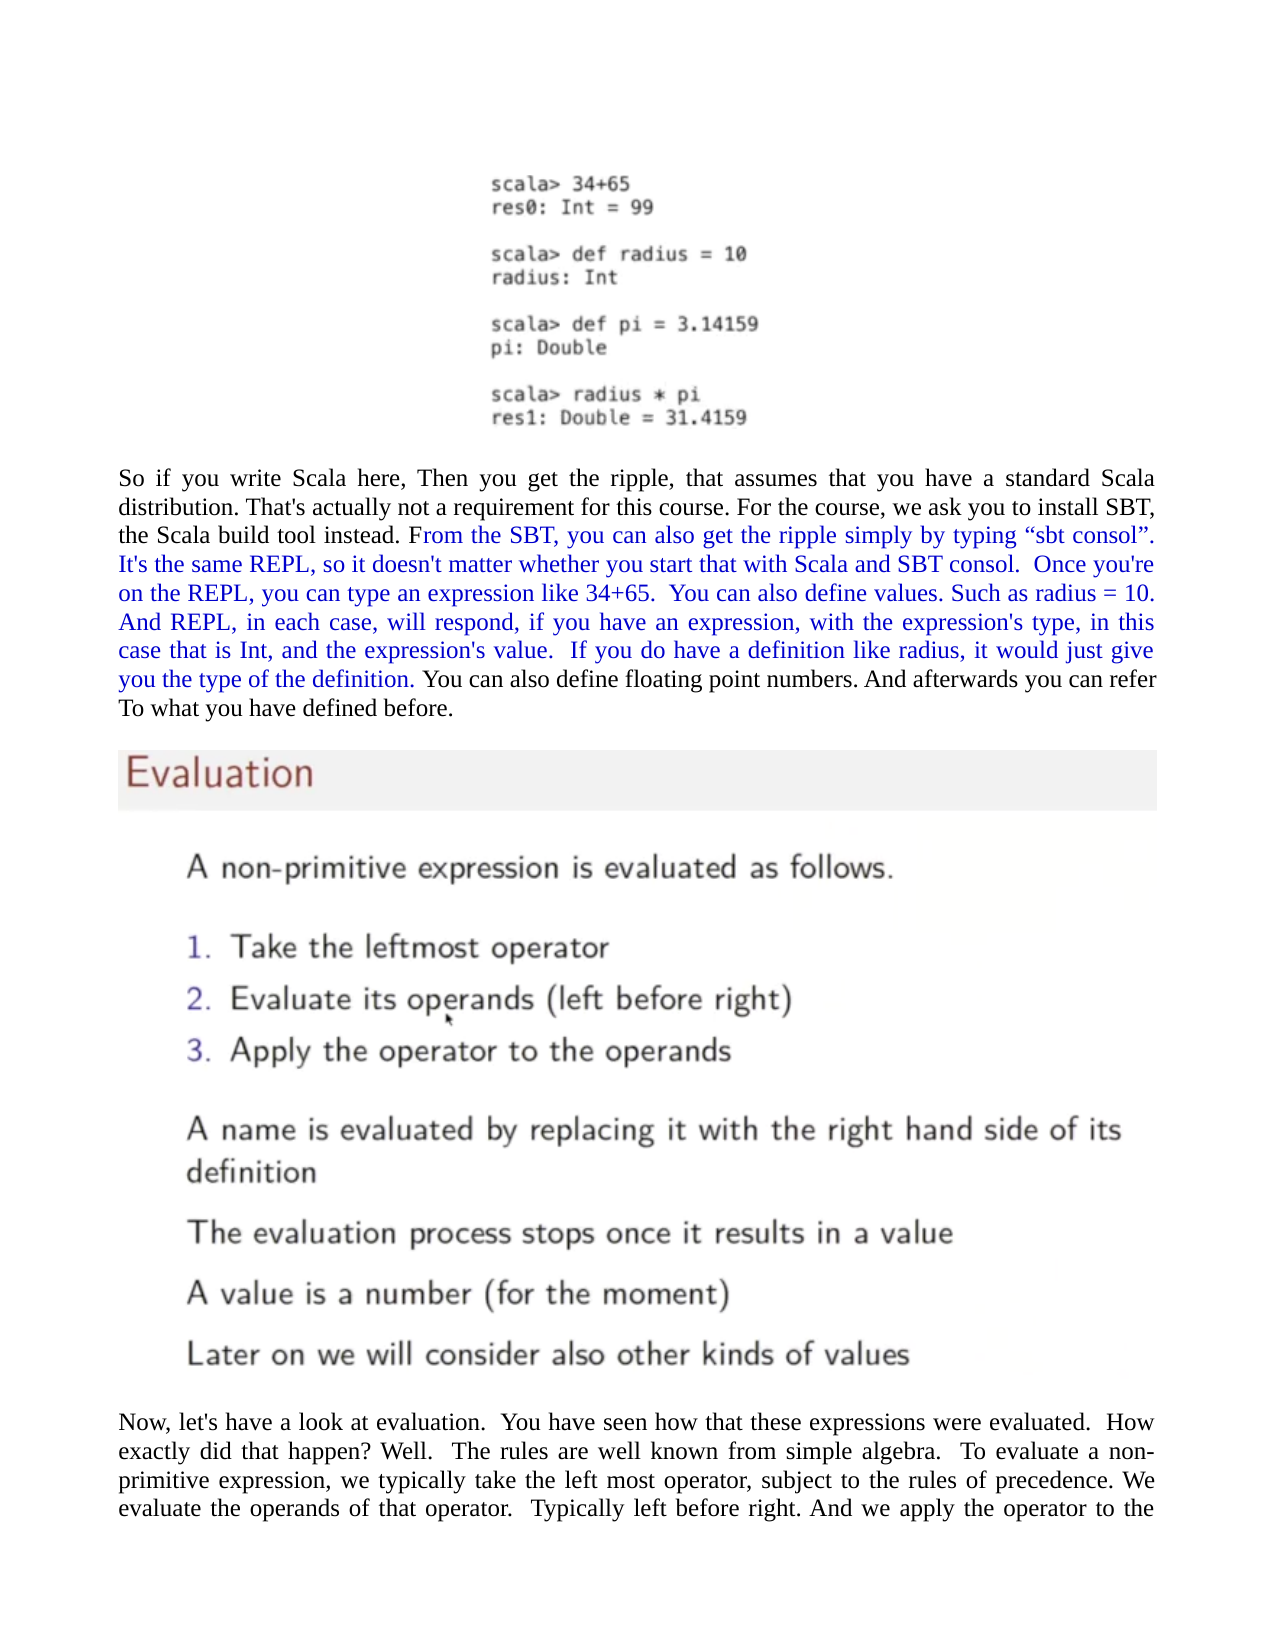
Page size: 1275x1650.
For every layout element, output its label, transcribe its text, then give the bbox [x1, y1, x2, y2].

text Now, let's have a look at evaluation. You have seen how that these expressions were evaluated. How exactly did that happen? Well. The rules are well known from simple algebra. To evaluate a non-primitive expression, we typically take the left most operator, subject to the rules of precedence. We evaluate the operands of that operator. Typically left before right. And we apply the operator to the [118, 1407, 1157, 1522]
picture [118, 750, 1157, 1379]
picture [488, 175, 787, 429]
text So if you write Scala here, Then you get the ripple, that assumes that you have a standard Scala distribution. That's actually not a requirement for this course. For the course, we ask you to install SBT, the Scala build tool instead. From the SBT, you can also get the ripple simply by typing “sbt consol”. It's the same REPL, so it doesn't matter whether you start that with Scala and SBT consol. Once you're on the REPL, you can type an expression like 34+65. You can also define values. Such as radius = 10. And REPL, in each case, will respond, if you have an expression, with the expression's type, in this case that is Int, and the expression's value. If you do have a definition like radius, it would just give you the type of the definition. You can also define floating point numbers. And afterwards you can refer To what you have defined before. [118, 463, 1157, 722]
